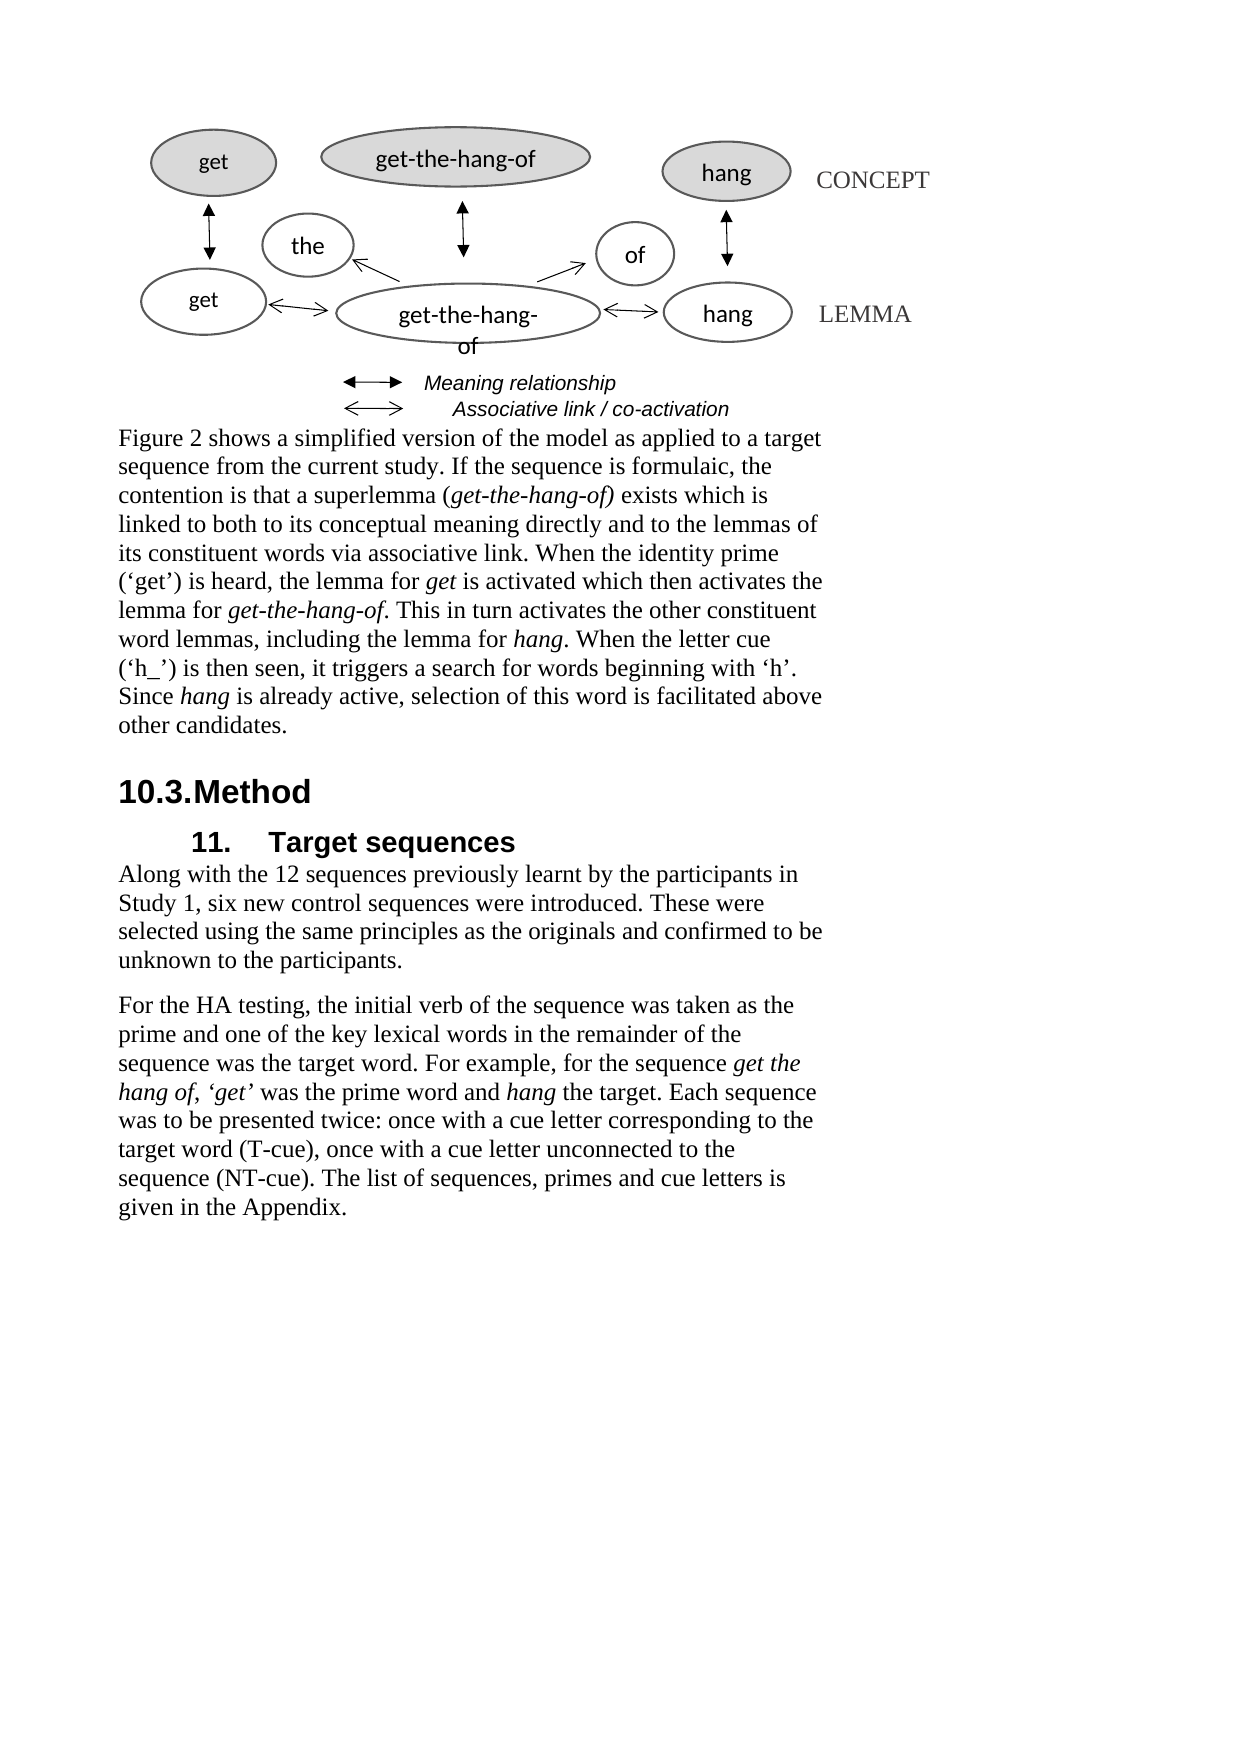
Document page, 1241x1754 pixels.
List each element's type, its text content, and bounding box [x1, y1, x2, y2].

text Meaning relationship [343, 371, 827, 395]
text Figure 2 shows a simplified version of the model as applied to a target sequence from the current study. If the sequence is formulaic, the contention is that a superlemma (get-the-hang-of) exists which is linked to both to its conceptual meaning directly and to the lemmas of its constituent words via associative link. When the identity prime (‘get’) is heard, the lemma for get is activated which then activates the lemma for get-the-hang-of. This in turn activates the other constituent word lemmas, including the lemma for hang. When the letter cue (‘h_’) is then seen, it triggers a search for words beginning with ‘h’. Since hang is already active, selection of this word is facilitated above other candidates. [118, 423, 827, 739]
list Target sequences [191, 825, 827, 859]
text Along with the 12 sequences previously learnt by the participants in Study 1, six new control sequences were introduced. These were selected using the same principles as the originals and confirmed to be unknown to the participants. [118, 859, 827, 974]
list Method [118, 772, 827, 811]
text For the HA testing, the initial verb of the sequence was taken as the prime and one of the key lexical words in the remainder of the sequence was the target word. For example, for the sequence get the hang of, ‘get’ was the prime word and hang the target. Each sequence was to be presented twice: once with a cue letter corresponding to the target word (T-cue), once with a cue letter unconnected to the sequence (NT-cue). The list of sequences, primes and cue letters is given in the Appendix. [118, 991, 827, 1221]
text Associative link / co-activation [118, 397, 827, 421]
